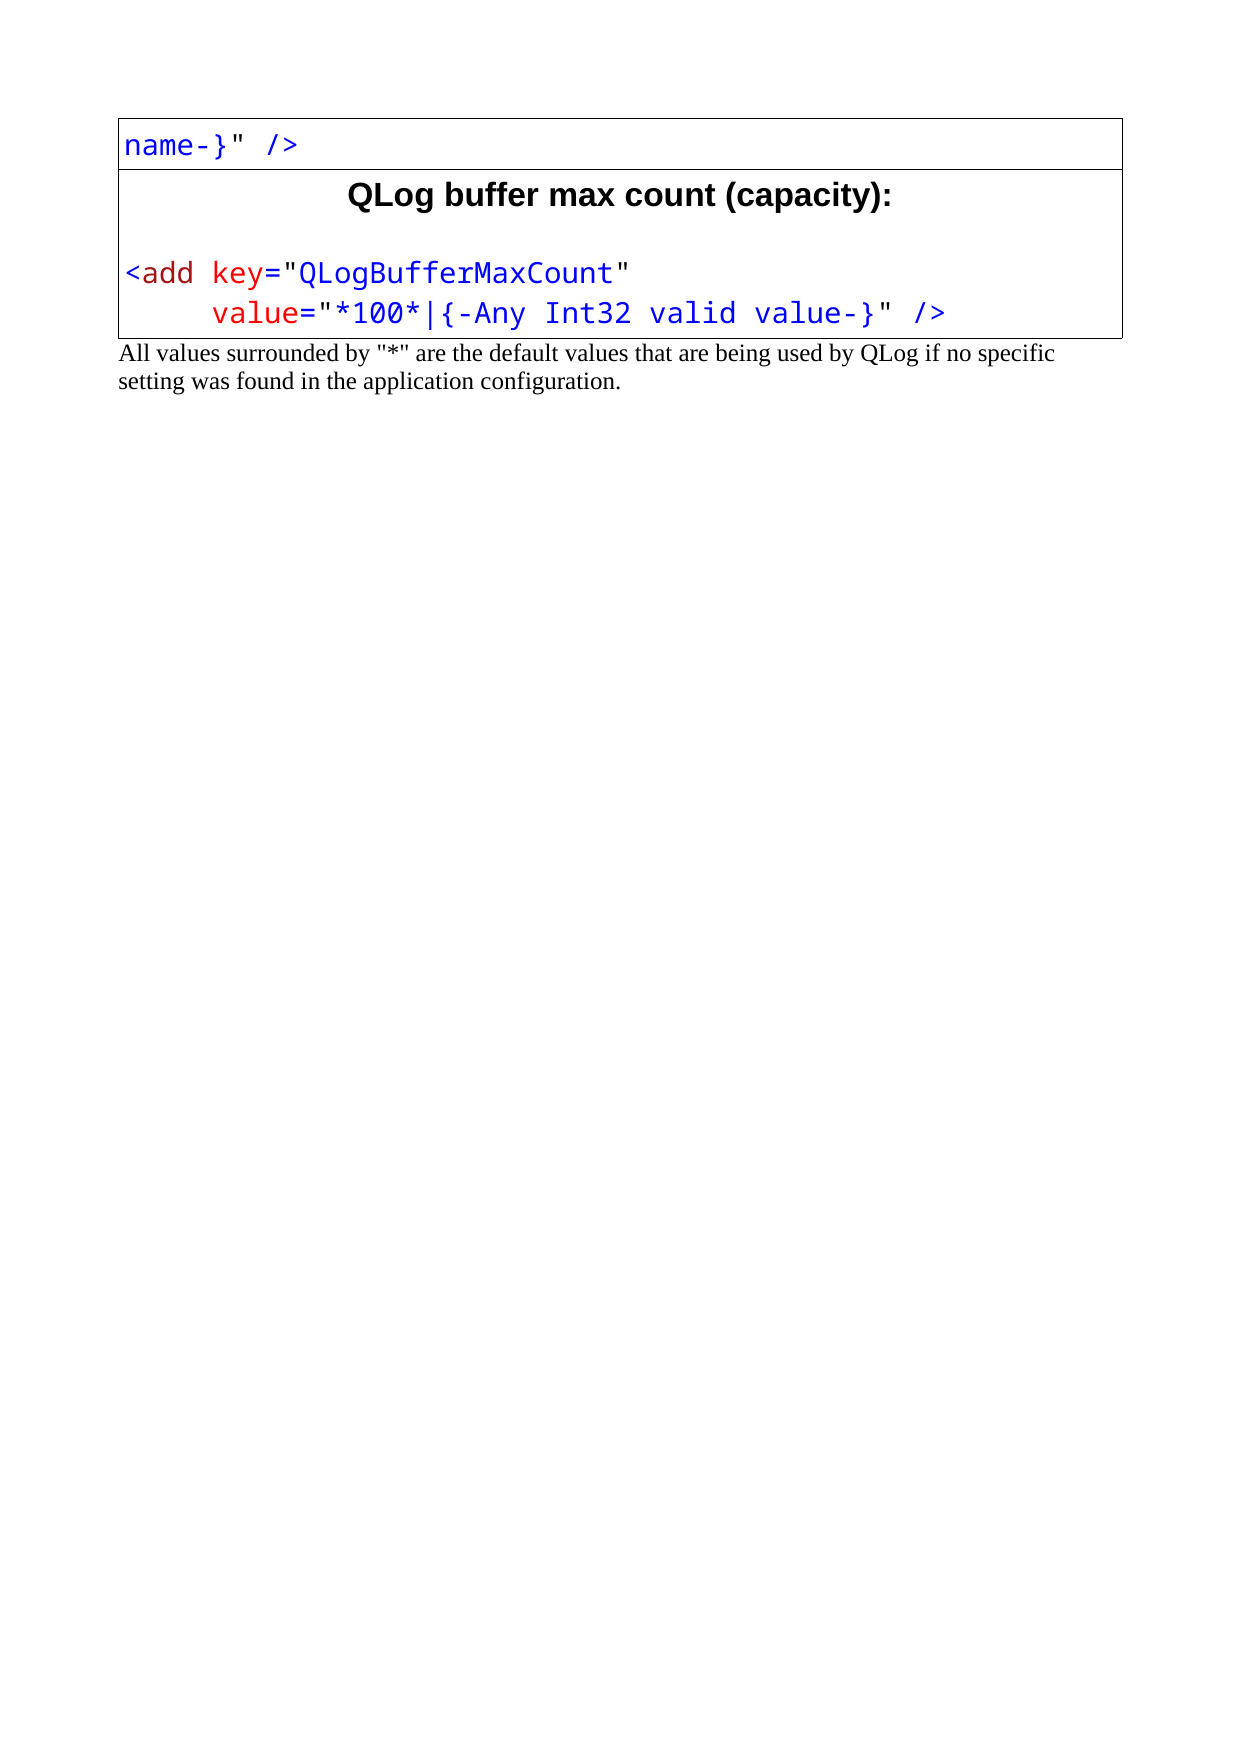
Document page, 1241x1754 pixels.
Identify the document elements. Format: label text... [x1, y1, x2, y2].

table_cell name-}" /> [119, 119, 1122, 169]
table_cell QLog buffer max count (capacity): <add key="QLogBufferMaxCount" value="*100*|{-Any Int32 valid value-}" /> [119, 170, 1122, 338]
text All values surrounded by "*" are the default values that are being used by QLog if no specific setting was found in the application configuration. [118, 339, 1122, 395]
